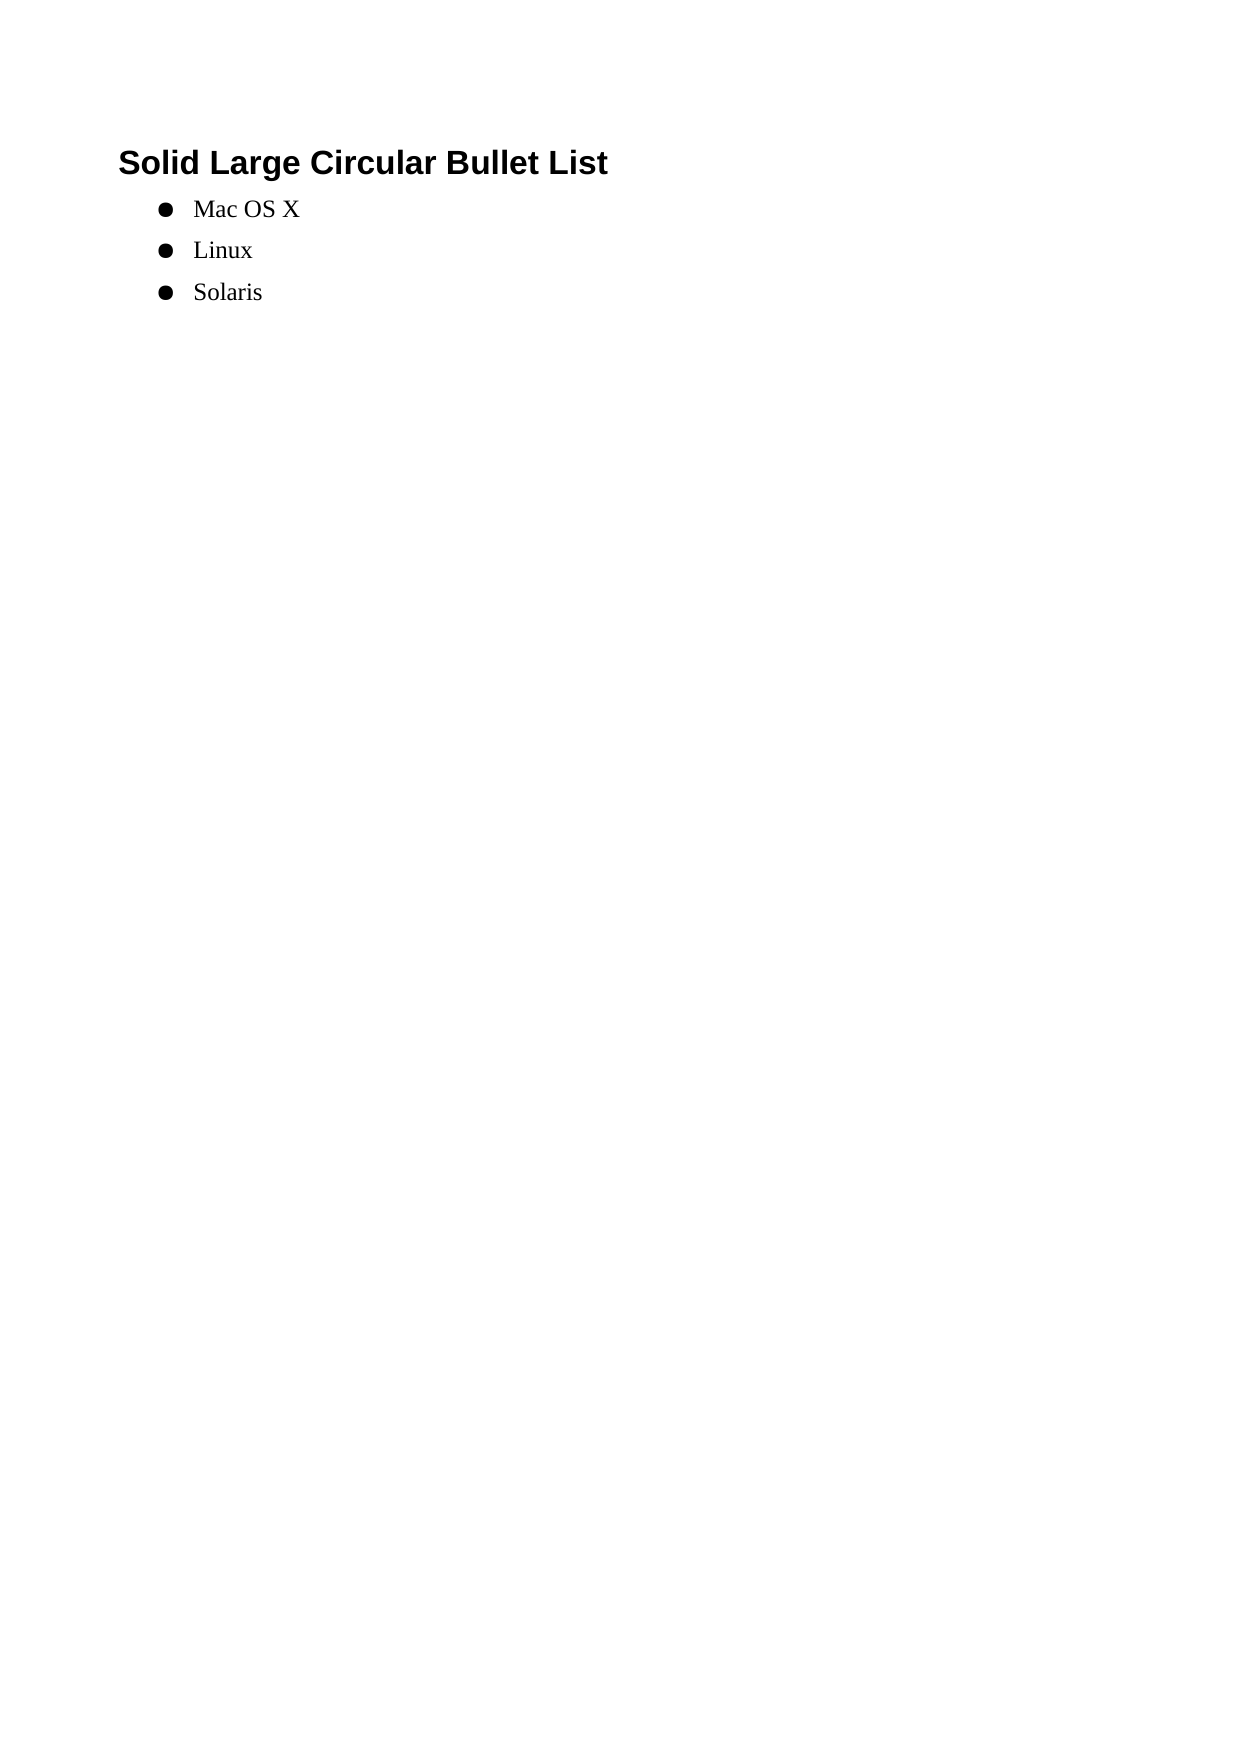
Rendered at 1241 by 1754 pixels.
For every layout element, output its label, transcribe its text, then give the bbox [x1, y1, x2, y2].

list Solaris [156, 277, 1122, 306]
list Mac OS X [156, 194, 1122, 223]
subtitle Solid Large Circular Bullet List [118, 143, 1122, 182]
list Linux [156, 236, 1122, 264]
